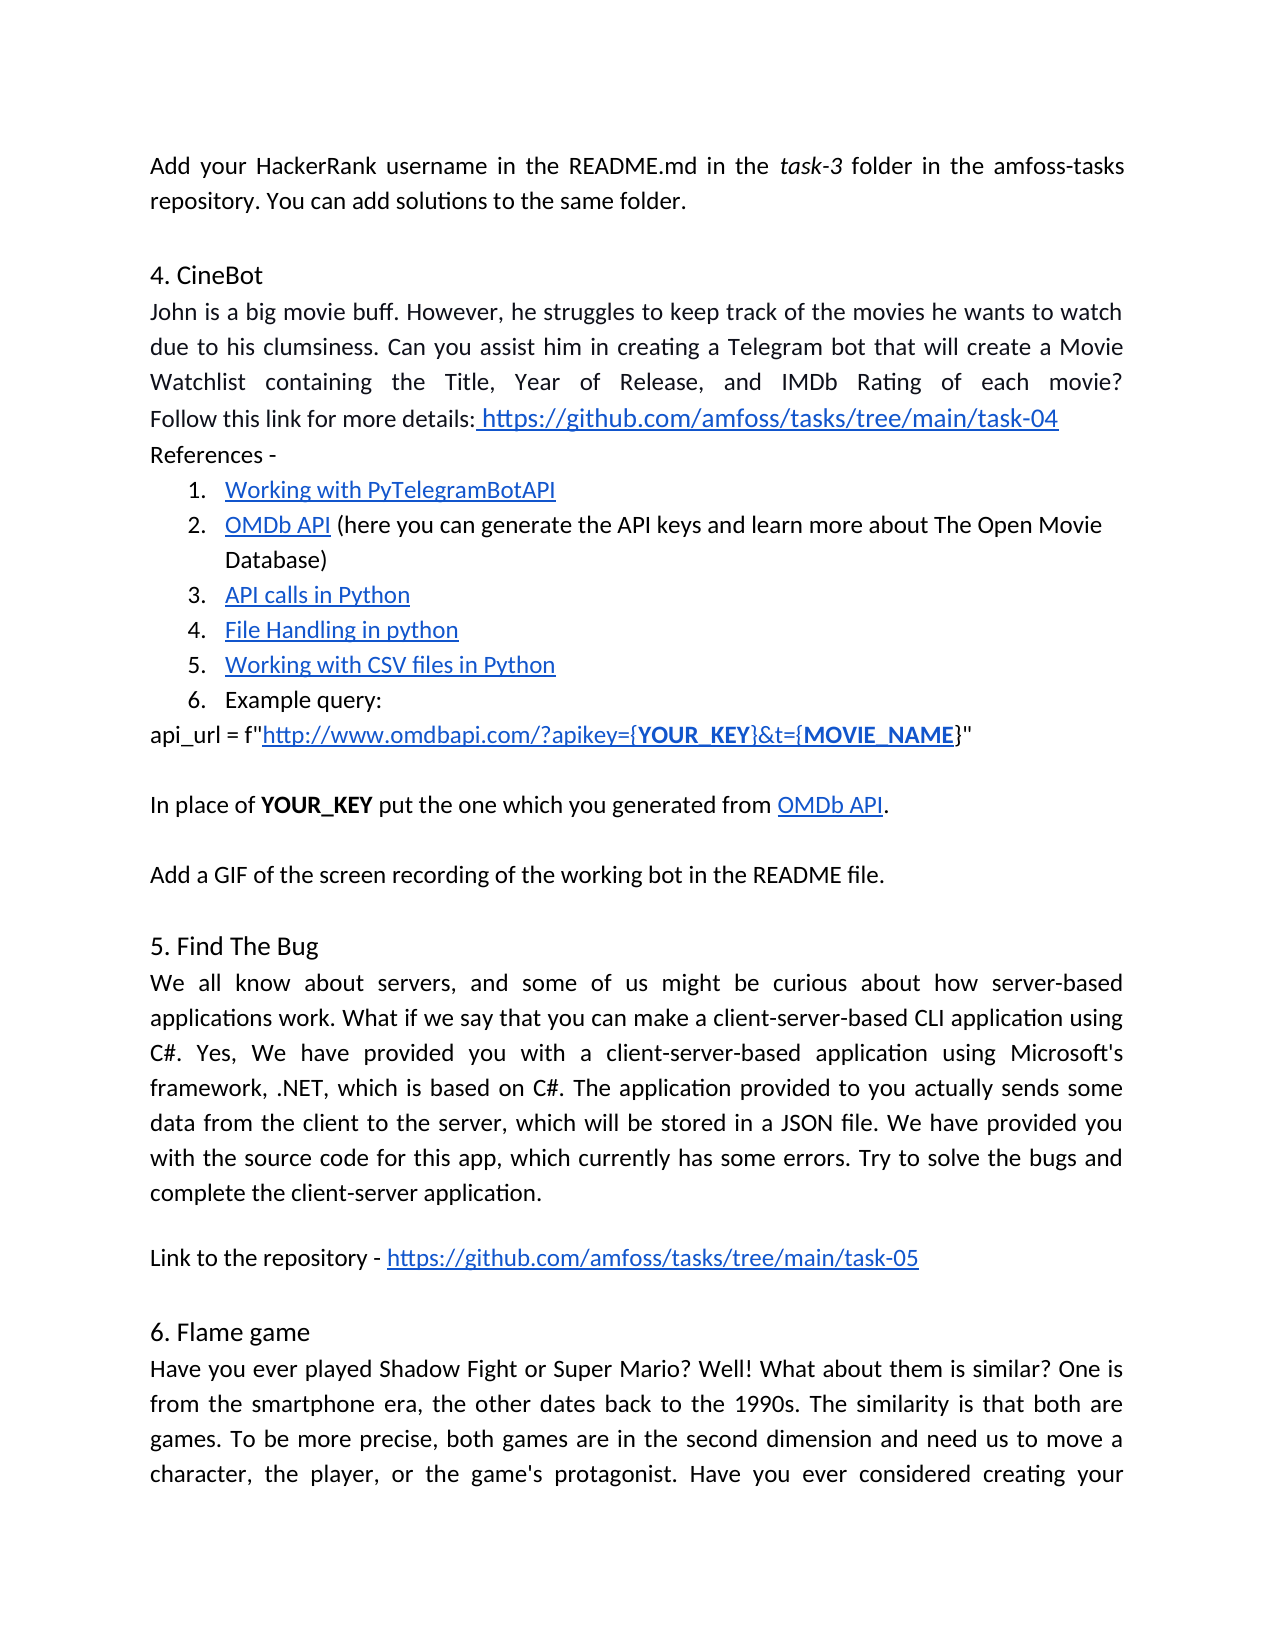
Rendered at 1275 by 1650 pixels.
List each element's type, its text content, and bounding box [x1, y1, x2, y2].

list OMDb API (here you can generate the API keys and learn more about The Open Movie Database) [187, 509, 1125, 575]
text In place of YOUR_KEY put the one which you generated from OMDb API. [150, 789, 1125, 820]
text Add a GIF of the screen recording of the working bot in the README file. [150, 859, 1125, 890]
list Working with CSV files in Python [187, 649, 1125, 680]
text We all know about servers, and some of us might be curious about how server-based applications work. What if we say that you can make a client-server-based CLI application using C#. Yes, We have provided you with a client-server-based application using Microsoft's framework, .NET, which is based on C#. The application provided to you actually sends some data from the client to the server, which will be stored in a JSON file. We have provided you with the source code for this app, which currently has some errors. Try to solve the bugs and complete the client-server application. [150, 967, 1125, 1208]
text Have you ever played Shadow Fight or Super Mario? Well! What about them is similar? One is from the smartphone era, the other dates back to the 1990s. The similarity is that both are games. To be more precise, both games are in the second dimension and need us to move a character, the player, or the game's protagonist. Have you ever considered creating your [150, 1353, 1125, 1489]
text Add your HackerRank username in the README.md in the task-3 folder in the amfoss-tasks repository. You can add solutions to the same folder. [150, 150, 1125, 216]
list Example query: [187, 684, 1125, 715]
list API calls in Python [187, 579, 1125, 610]
text John is a big movie buff. However, he struggles to keep track of the movies he wants to watch due to his clumsiness. Can you assist him in creating a Telegram bot that will create a Movie Watchlist containing the Title, Year of Release, and IMDb Rating of each movie? Follow this link for more details: https://github.com/amfoss/tasks/tree/main/task-04 [150, 296, 1125, 434]
text api_url = f"http://www.omdbapi.com/?apikey={YOUR_KEY}&t={MOVIE_NAME}" [150, 719, 1125, 750]
text 4. CineBot [150, 258, 1125, 291]
text References - [150, 439, 1125, 470]
list Working with PyTelegramBotAPI [187, 474, 1125, 505]
text 5. Find The Bug [150, 929, 1125, 962]
text Link to the repository - https://github.com/amfoss/tasks/tree/main/task-05 [150, 1242, 1125, 1273]
list File Handling in python [187, 614, 1125, 645]
text 6. Flame game [150, 1315, 1125, 1348]
